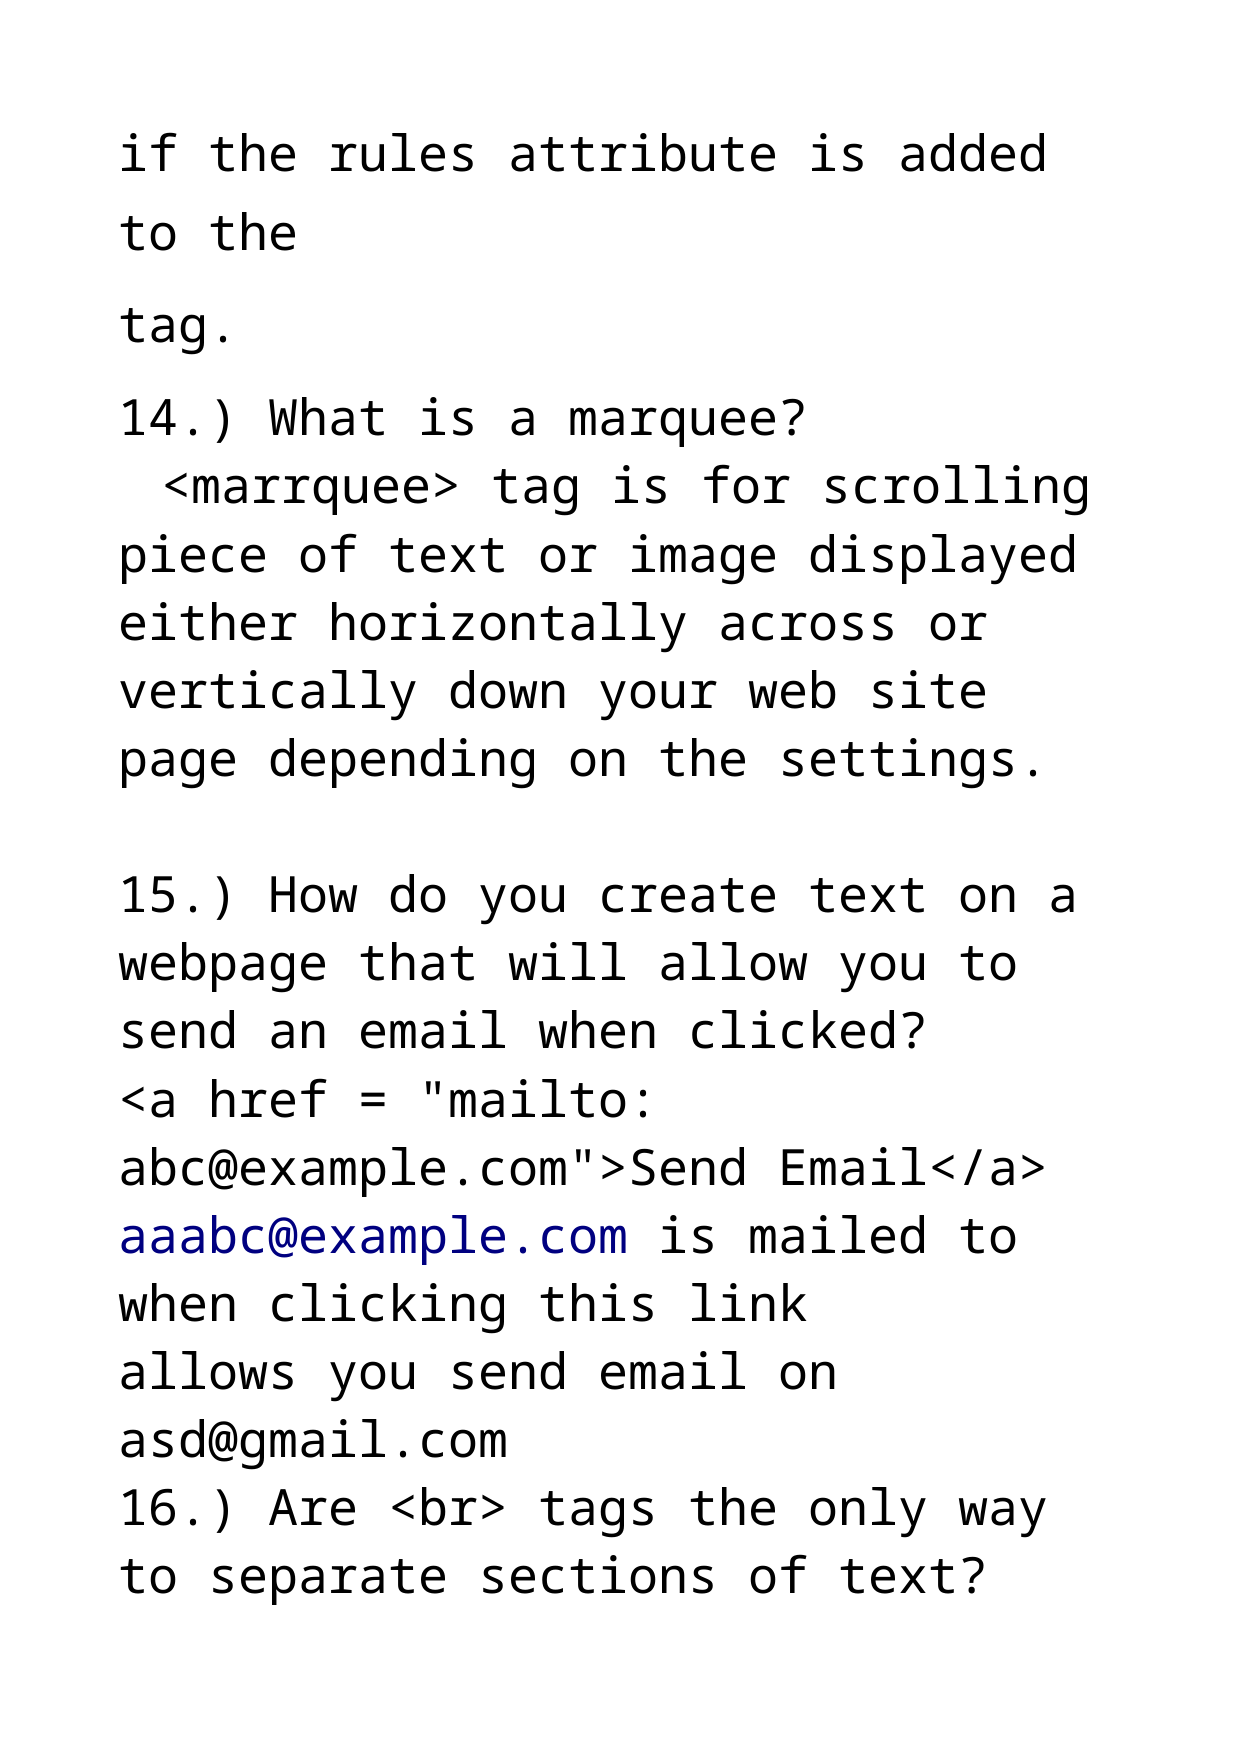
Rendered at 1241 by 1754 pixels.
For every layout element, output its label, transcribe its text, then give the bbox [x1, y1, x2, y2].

text <a href = "mailto: abc@example.com">Send Email</a> [118, 1063, 1122, 1200]
text aaabc@example.com is mailed to when clicking this link [118, 1200, 1122, 1336]
text 15.) How do you create text on a webpage that will allow you to send an email when clicked? [118, 859, 1122, 1063]
text 14.) What is a marquee? [118, 382, 1122, 450]
text allows you send email on asd@gmail.com [118, 1336, 1122, 1472]
text if the rules attribute is added to the [118, 118, 1122, 264]
text 16.) Are <br> tags the only way to separate sections of text? [118, 1472, 1122, 1608]
text tag. [118, 289, 1122, 357]
text <marrquee> tag is for scrolling piece of text or image displayed either horizontally across or vertically down your web site page depending on the settings. [118, 450, 1122, 791]
